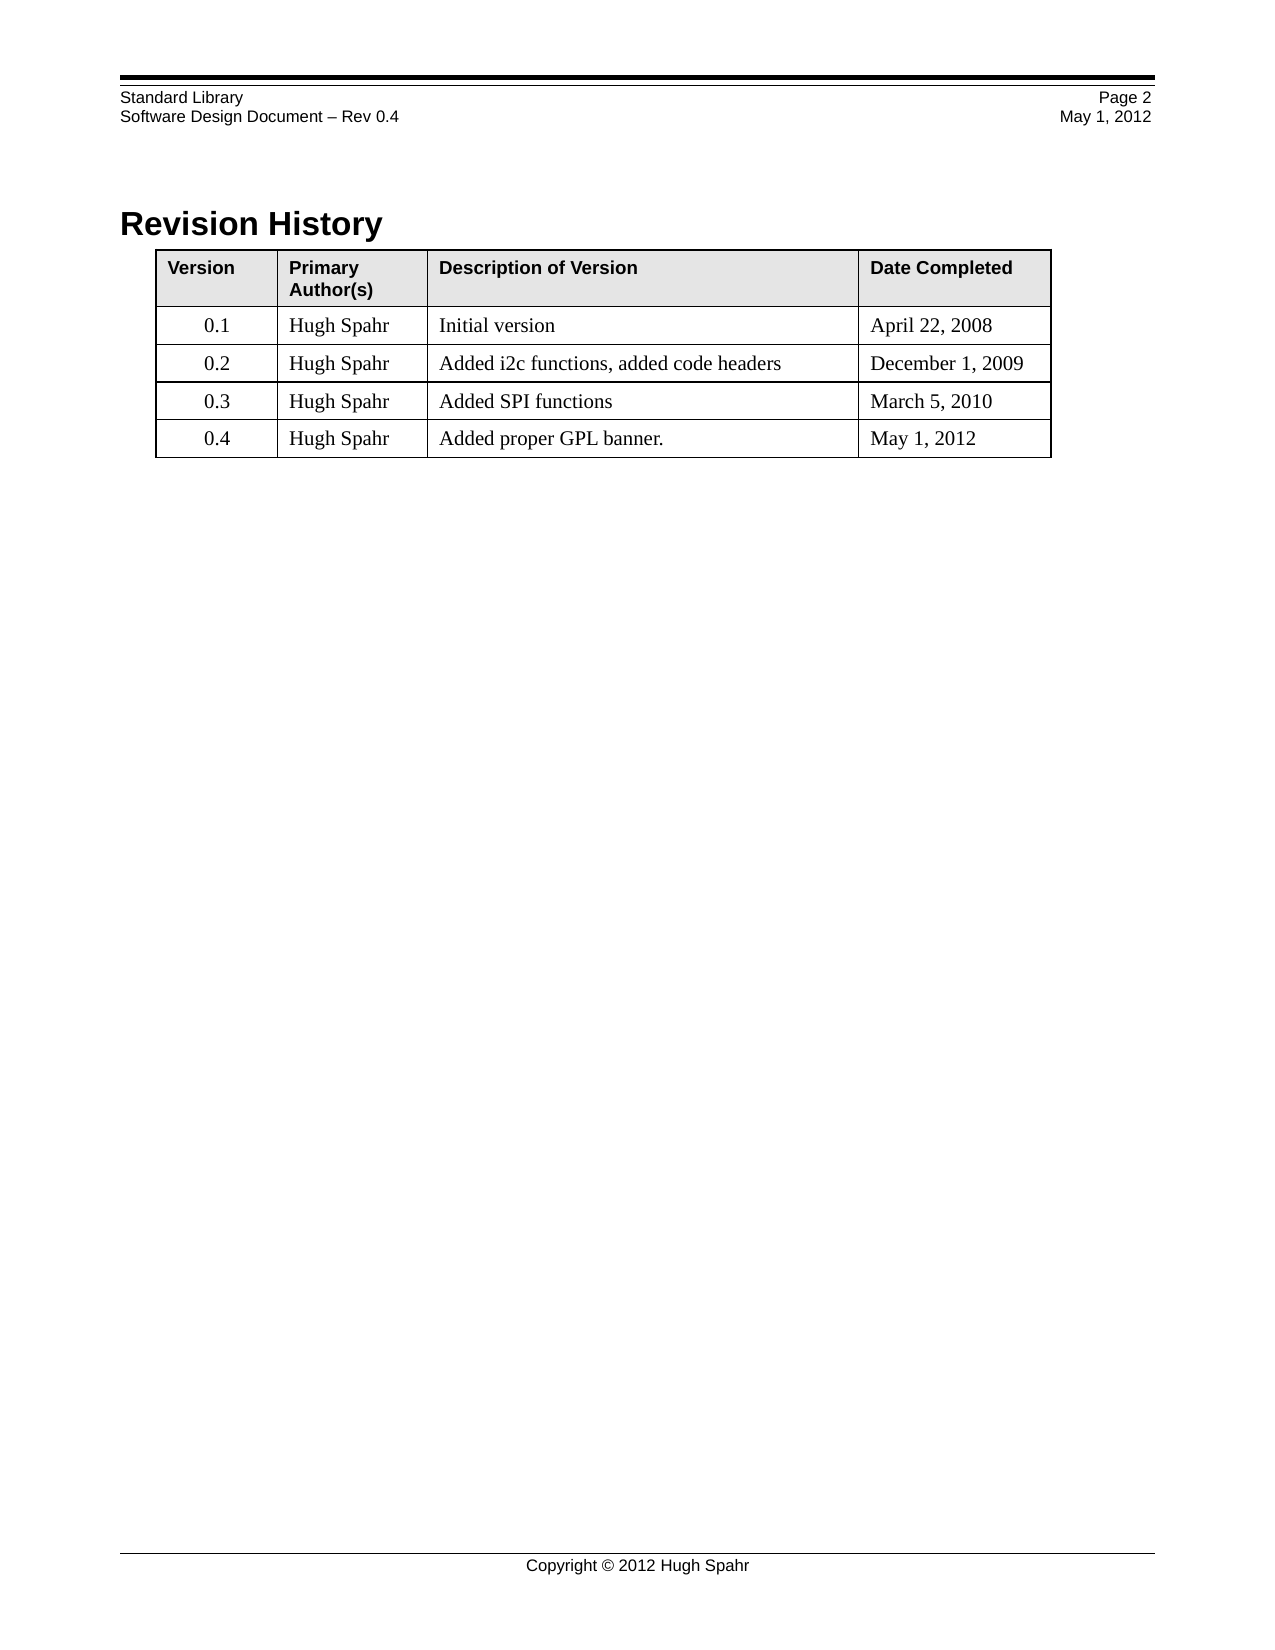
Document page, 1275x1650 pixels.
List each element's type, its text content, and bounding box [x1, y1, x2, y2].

table_cell Hugh Spahr [278, 345, 427, 381]
table_cell Added SPI functions [428, 383, 858, 419]
table_header Description of Version [428, 251, 858, 306]
table_cell May 1, 2012 [859, 420, 1050, 457]
table_cell Added i2c functions, added code headers [428, 345, 858, 381]
table_cell Hugh Spahr [278, 307, 427, 344]
subtitle Revision History [120, 204, 1155, 242]
table_cell December 1, 2009 [859, 345, 1050, 381]
table_header Version [157, 251, 277, 306]
table_header Primary Author(s) [278, 251, 427, 306]
table_cell 0.1 [157, 307, 277, 344]
table_cell Initial version [428, 307, 858, 344]
table_cell March 5, 2010 [859, 383, 1050, 419]
table_cell Added proper GPL banner. [428, 420, 858, 457]
table_cell Hugh Spahr [278, 420, 427, 457]
table_cell 0.4 [157, 420, 277, 457]
table_cell 0.2 [157, 345, 277, 381]
table_cell April 22, 2008 [859, 307, 1050, 344]
table_cell Hugh Spahr [278, 383, 427, 419]
table_header Date Completed [859, 251, 1050, 306]
table_cell 0.3 [157, 383, 277, 419]
